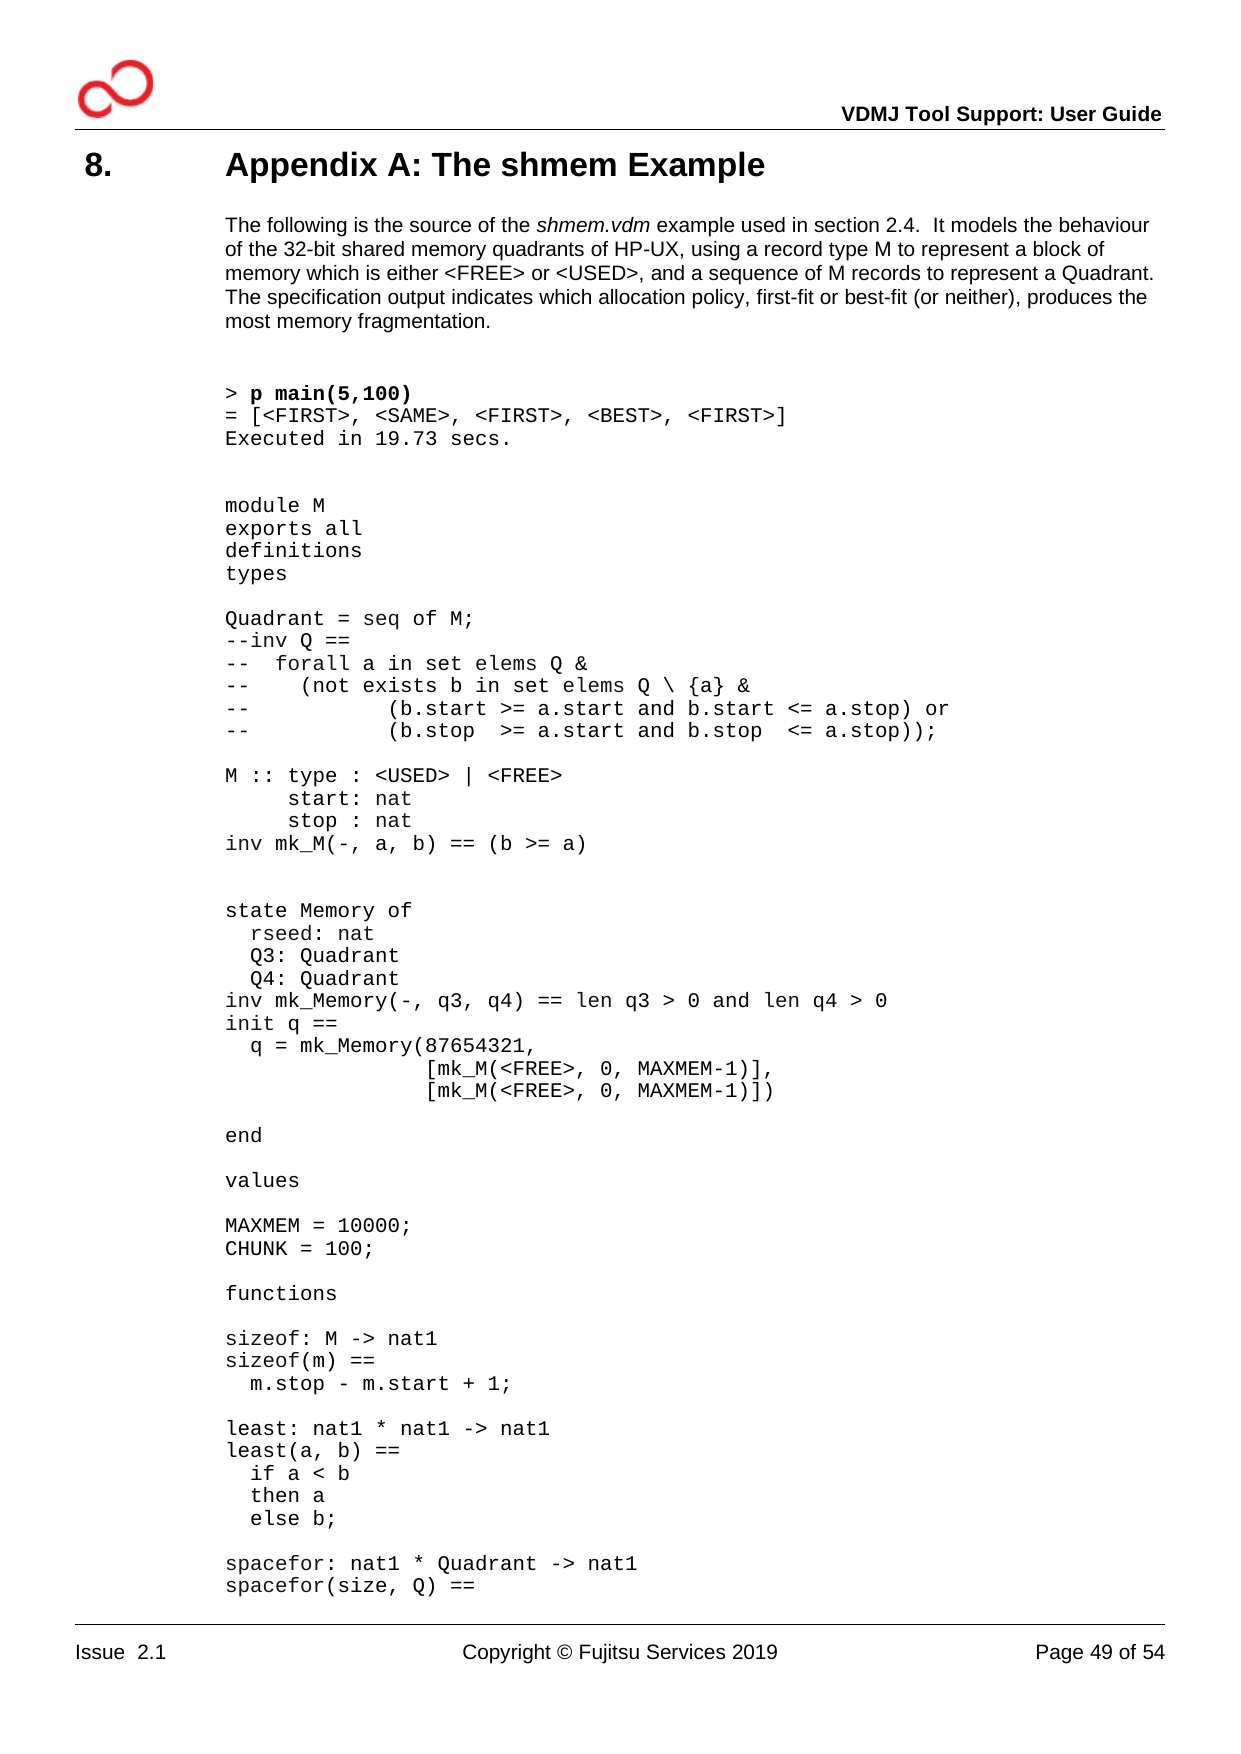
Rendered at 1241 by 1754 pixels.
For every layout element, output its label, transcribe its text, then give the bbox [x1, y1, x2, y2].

text sizeof: M -> nat1 [225, 1327, 1165, 1350]
text --inv Q == [225, 630, 1165, 652]
text definitions [225, 540, 1165, 562]
text start: nat [225, 787, 1165, 810]
text -- forall a in set elems Q & [225, 652, 1165, 675]
text > p main(5,100) [225, 382, 1165, 405]
text exports all [225, 517, 1165, 540]
text functions [225, 1282, 1165, 1305]
text m.stop - m.start + 1; [225, 1372, 1165, 1395]
text end [225, 1125, 1165, 1147]
text inv mk_Memory(-, q3, q4) == len q3 > 0 and len q4 > 0 [225, 990, 1165, 1012]
text -- (b.start >= a.start and b.start <= a.stop) or [225, 697, 1165, 720]
text init q == [225, 1012, 1165, 1035]
text spacefor(size, Q) == [225, 1575, 1165, 1597]
text types [225, 562, 1165, 585]
text values [225, 1170, 1165, 1192]
text -- (b.stop >= a.start and b.stop <= a.stop)); [225, 720, 1165, 742]
text spacefor: nat1 * Quadrant -> nat1 [225, 1552, 1165, 1575]
subtitle Appendix A: The shmem Example [75, 145, 1165, 184]
text else b; [225, 1507, 1165, 1530]
text sizeof(m) == [225, 1350, 1165, 1372]
text [mk_M(<FREE>, 0, MAXMEM-1)], [225, 1057, 1165, 1080]
text stop : nat [225, 810, 1165, 832]
text least(a, b) == [225, 1440, 1165, 1462]
text CHUNK = 100; [225, 1237, 1165, 1260]
text MAXMEM = 10000; [225, 1215, 1165, 1237]
text rseed: nat [225, 922, 1165, 945]
text module M [225, 495, 1165, 517]
text = [<FIRST>, <SAME>, <FIRST>, <BEST>, <FIRST>] [225, 405, 1165, 427]
text Q3: Quadrant [225, 945, 1165, 967]
text state Memory of [225, 900, 1165, 922]
text then a [225, 1485, 1165, 1507]
text Quadrant = seq of M; [225, 607, 1165, 630]
text if a < b [225, 1462, 1165, 1485]
text q = mk_Memory(87654321, [225, 1035, 1165, 1057]
text least: nat1 * nat1 -> nat1 [225, 1417, 1165, 1440]
text [mk_M(<FREE>, 0, MAXMEM-1)]) [225, 1080, 1165, 1102]
text Q4: Quadrant [225, 967, 1165, 990]
text -- (not exists b in set elems Q \ {a} & [225, 675, 1165, 697]
text M :: type : <USED> | <FREE> [225, 765, 1165, 787]
picture [78, 52, 153, 128]
text The following is the source of the shmem.vdm example used in section 2.4. It models the behaviour of the 32-bit shared memory quadrants of HP-UX, using a record type M to represent a block of memory which is either <FREE> or <USED>, and a sequence of M records to represent a Quadrant. The specification output indicates which allocation policy, first-fit or best-fit (or neither), produces the most memory fragmentation. [225, 214, 1165, 333]
text inv mk_M(-, a, b) == (b >= a) [225, 832, 1165, 855]
text Executed in 19.73 secs. [225, 427, 1165, 450]
